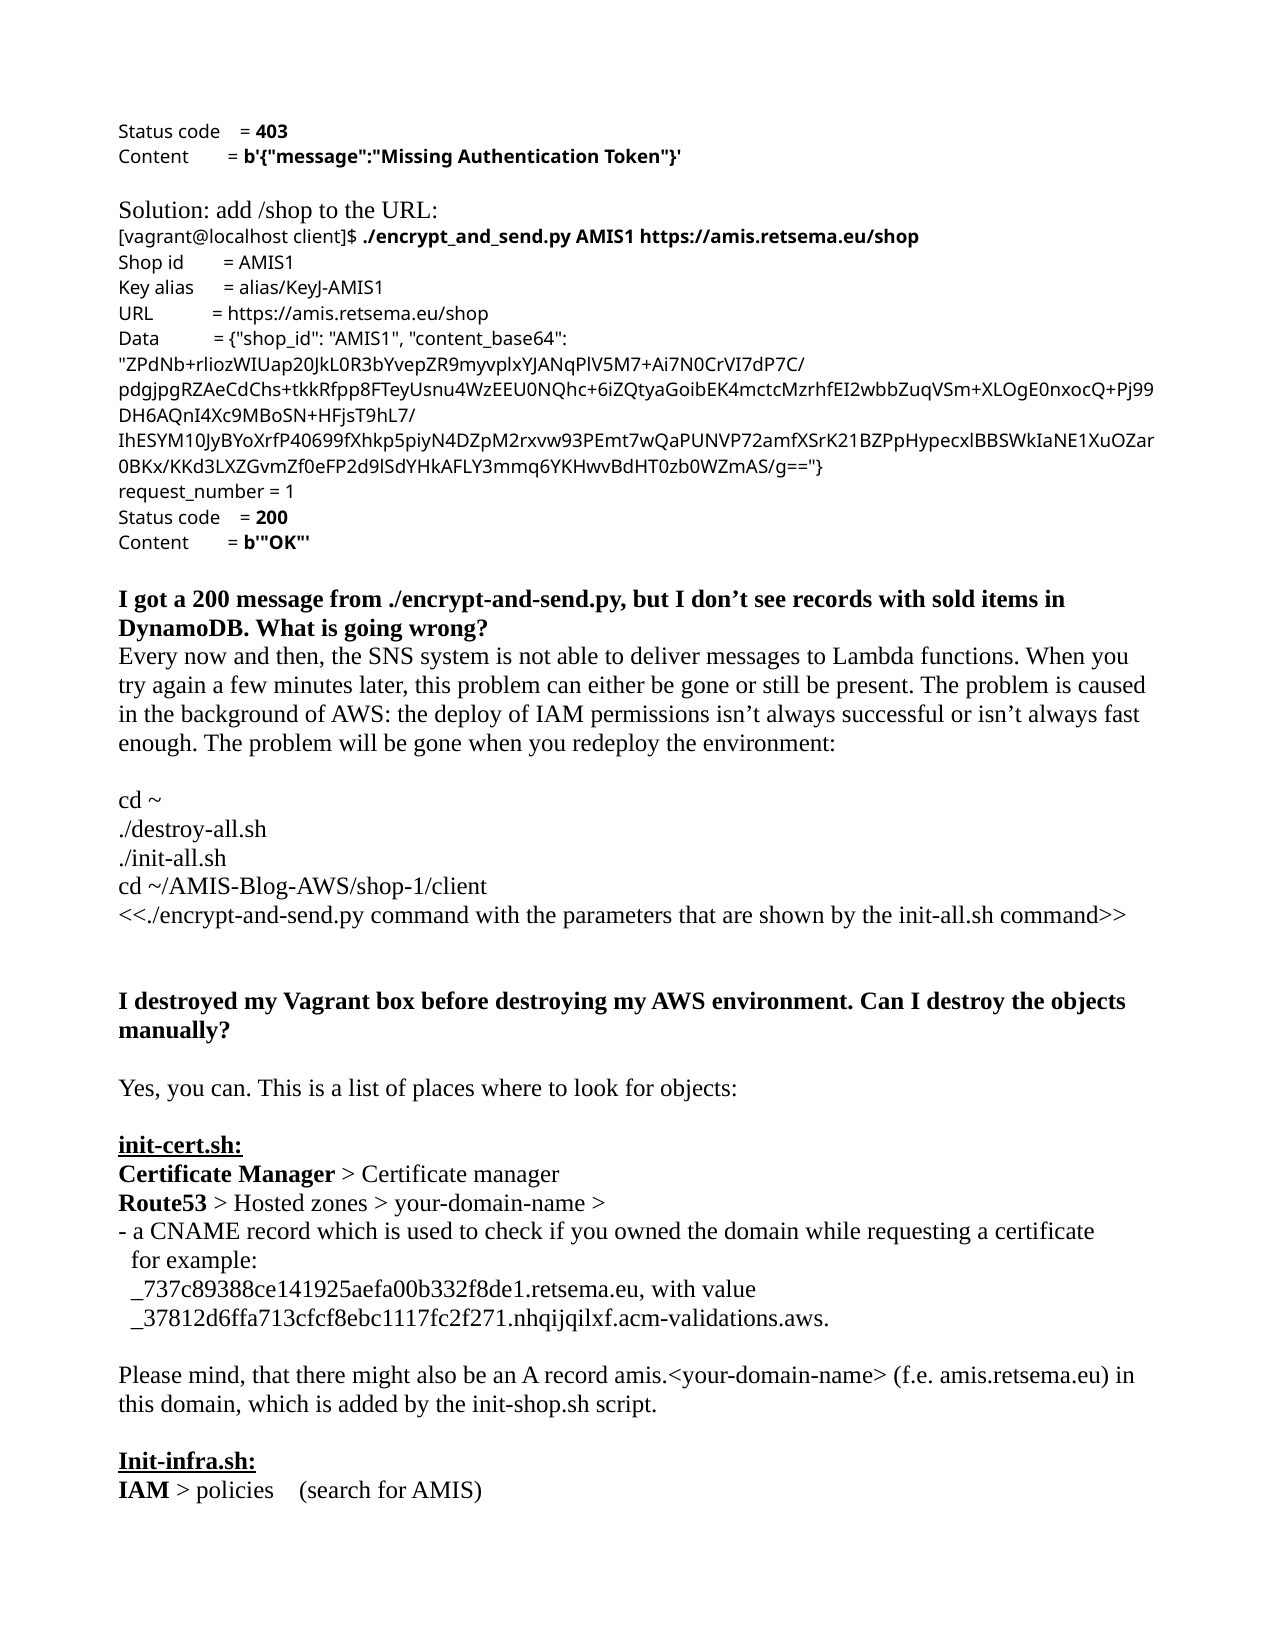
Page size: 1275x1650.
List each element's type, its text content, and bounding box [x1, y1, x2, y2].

text - a CNAME record which is used to check if you owned the domain while requesting a certificate [118, 1216, 1157, 1245]
text ./init-all.sh [118, 843, 1157, 871]
text Content = b'{"message":"Missing Authentication Token"}' [118, 144, 1157, 169]
text init-cert.sh: [118, 1130, 1157, 1159]
text IAM > policies (search for AMIS) [118, 1475, 1157, 1504]
text _737c89388ce141925aefa00b332f8de1.retsema.eu, with value [118, 1274, 1157, 1303]
text Certificate Manager > Certificate manager [118, 1159, 1157, 1188]
text for example: [118, 1245, 1157, 1274]
text <<./encrypt-and-send.py command with the parameters that are shown by the init-all.sh command>> [118, 900, 1157, 929]
text Yes, you can. This is a list of places where to look for objects: [118, 1073, 1157, 1101]
text Please mind, that there might also be an A record amis.<your-domain-name> (f.e. amis.retsema.eu) in this domain, which is added by the init-shop.sh script. [118, 1360, 1157, 1418]
text cd ~/AMIS-Blog-AWS/shop-1/client [118, 871, 1157, 900]
text I got a 200 message from ./encrypt-and-send.py, but I don’t see records with sold items in DynamoDB. What is going wrong? [118, 584, 1157, 641]
text [vagrant@localhost client]$ ./encrypt_and_send.py AMIS1 https://amis.retsema.eu/shop [118, 223, 1157, 249]
text Init-infra.sh: [118, 1446, 1157, 1475]
text cd ~ [118, 785, 1157, 814]
text ./destroy-all.sh [118, 814, 1157, 843]
text request_number = 1 [118, 479, 1157, 504]
text Every now and then, the SNS system is not able to deliver messages to Lambda functions. When you try again a few minutes later, this problem can either be gone or still be present. The problem is caused in the background of AWS: the deploy of IAM permissions isn’t always successful or isn’t always fast enough. The problem will be gone when you redeploy the environment: [118, 641, 1157, 756]
text I destroyed my Vagrant box before destroying my AWS environment. Can I destroy the objects manually? [118, 986, 1157, 1044]
text _37812d6ffa713cfcf8ebc1117fc2f271.nhqijqilxf.acm-validations.aws. [118, 1303, 1157, 1331]
text URL = https://amis.retsema.eu/shop [118, 300, 1157, 326]
text Status code = 200 [118, 504, 1157, 530]
text Route53 > Hosted zones > your-domain-name > [118, 1188, 1157, 1216]
text Data = {"shop_id": "AMIS1", "content_base64": "ZPdNb+rliozWIUap20JkL0R3bYvepZR9myvplxYJANqPlV5M7+Ai7N0CrVI7dP7C/pdgjpgRZAeCdChs+tkkRfpp8FTeyUsnu4WzEEU0NQhc+6iZQtyaGoibEK4mctcMzrhfEI2wbbZuqVSm+XLOgE0nxocQ+Pj99DH6AQnI4Xc9MBoSN+HFjsT9hL7/IhESYM10JyBYoXrfP40699fXhkp5piyN4DZpM2rxvw93PEmt7wQaPUNVP72amfXSrK21BZPpHypecxlBBSWkIaNE1XuOZar0BKx/KKd3LXZGvmZf0eFP2d9lSdYHkAFLY3mmq6YKHwvBdHT0zb0WZmAS/g=="} [118, 326, 1157, 479]
text Content = b'"OK"' [118, 530, 1157, 555]
text Shop id = AMIS1 [118, 249, 1157, 274]
text Status code = 403 [118, 118, 1157, 144]
text Solution: add /shop to the URL: [118, 195, 1157, 223]
text Key alias = alias/KeyJ-AMIS1 [118, 274, 1157, 300]
